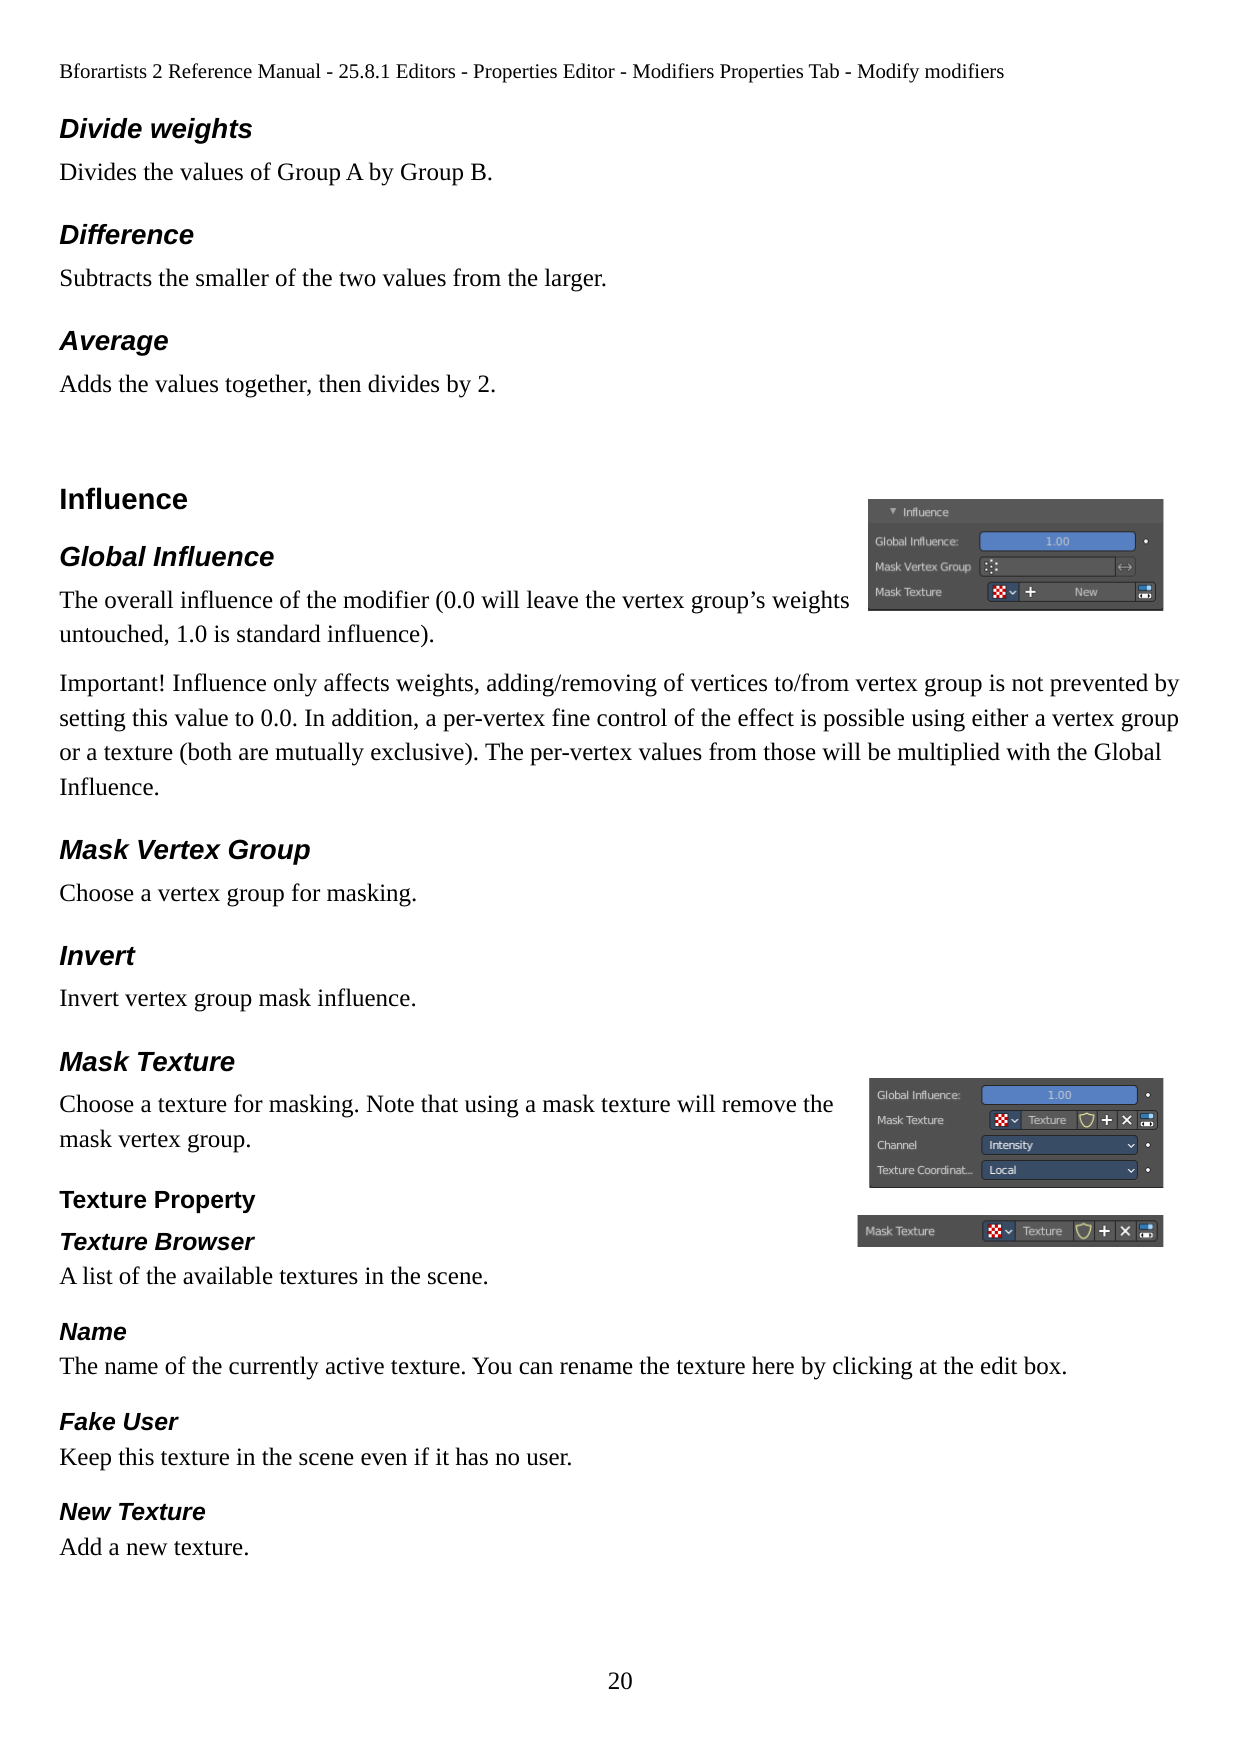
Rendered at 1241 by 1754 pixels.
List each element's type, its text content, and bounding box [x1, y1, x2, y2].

subtitle Texture Property [59, 1186, 1181, 1214]
text Choose a vertex group for masking. [59, 878, 1181, 906]
subtitle Texture Browser [59, 1227, 1181, 1255]
text Keep this texture in the scene even if it has no user. [59, 1442, 1181, 1470]
subtitle Average [59, 324, 1181, 356]
subtitle Fake User [59, 1407, 1181, 1435]
subtitle New Texture [59, 1497, 1181, 1525]
subtitle Mask Vertex Group [59, 833, 1181, 865]
text Subtracts the smaller of the two values from the larger. [59, 263, 1181, 292]
text The name of the currently active texture. You can rename the texture here by clicking at the edit box. [59, 1351, 1181, 1380]
text Divides the values of Group A by Group B. [59, 157, 1181, 186]
text Add a new texture. [59, 1532, 1181, 1560]
subtitle Name [59, 1317, 1181, 1345]
text Important! Influence only affects weights, adding/removing of vertices to/from vertex group is not prevented by setting this value to 0.0. In addition, a per-vertex fine control of the effect is possible using either a vertex group or a texture (both are mutually exclusive). The per-vertex values from those will be multiplied with the Global Influence. [59, 668, 1181, 800]
text Invert vertex group mask influence. [59, 983, 1181, 1012]
picture [857, 1215, 1164, 1247]
subtitle Difference [59, 218, 1181, 250]
subtitle Influence [59, 482, 1181, 515]
subtitle Global Influence [59, 540, 868, 572]
picture [868, 499, 1164, 611]
subtitle [1164, 540, 1181, 572]
text Adds the values together, then divides by 2. [59, 369, 1181, 398]
subtitle Invert [59, 939, 1181, 971]
picture [869, 1078, 1164, 1188]
text Choose a texture for masking. Note that using a mask texture will remove the mask vertex group. [59, 1089, 869, 1153]
text A list of the available textures in the scene. [59, 1261, 1181, 1290]
text The overall influence of the modifier (0.0 will leave the vertex group’s weights untouched, 1.0 is standard influence). [59, 585, 1181, 648]
subtitle Divide weights [59, 113, 1181, 144]
subtitle Mask Texture [59, 1045, 1181, 1077]
